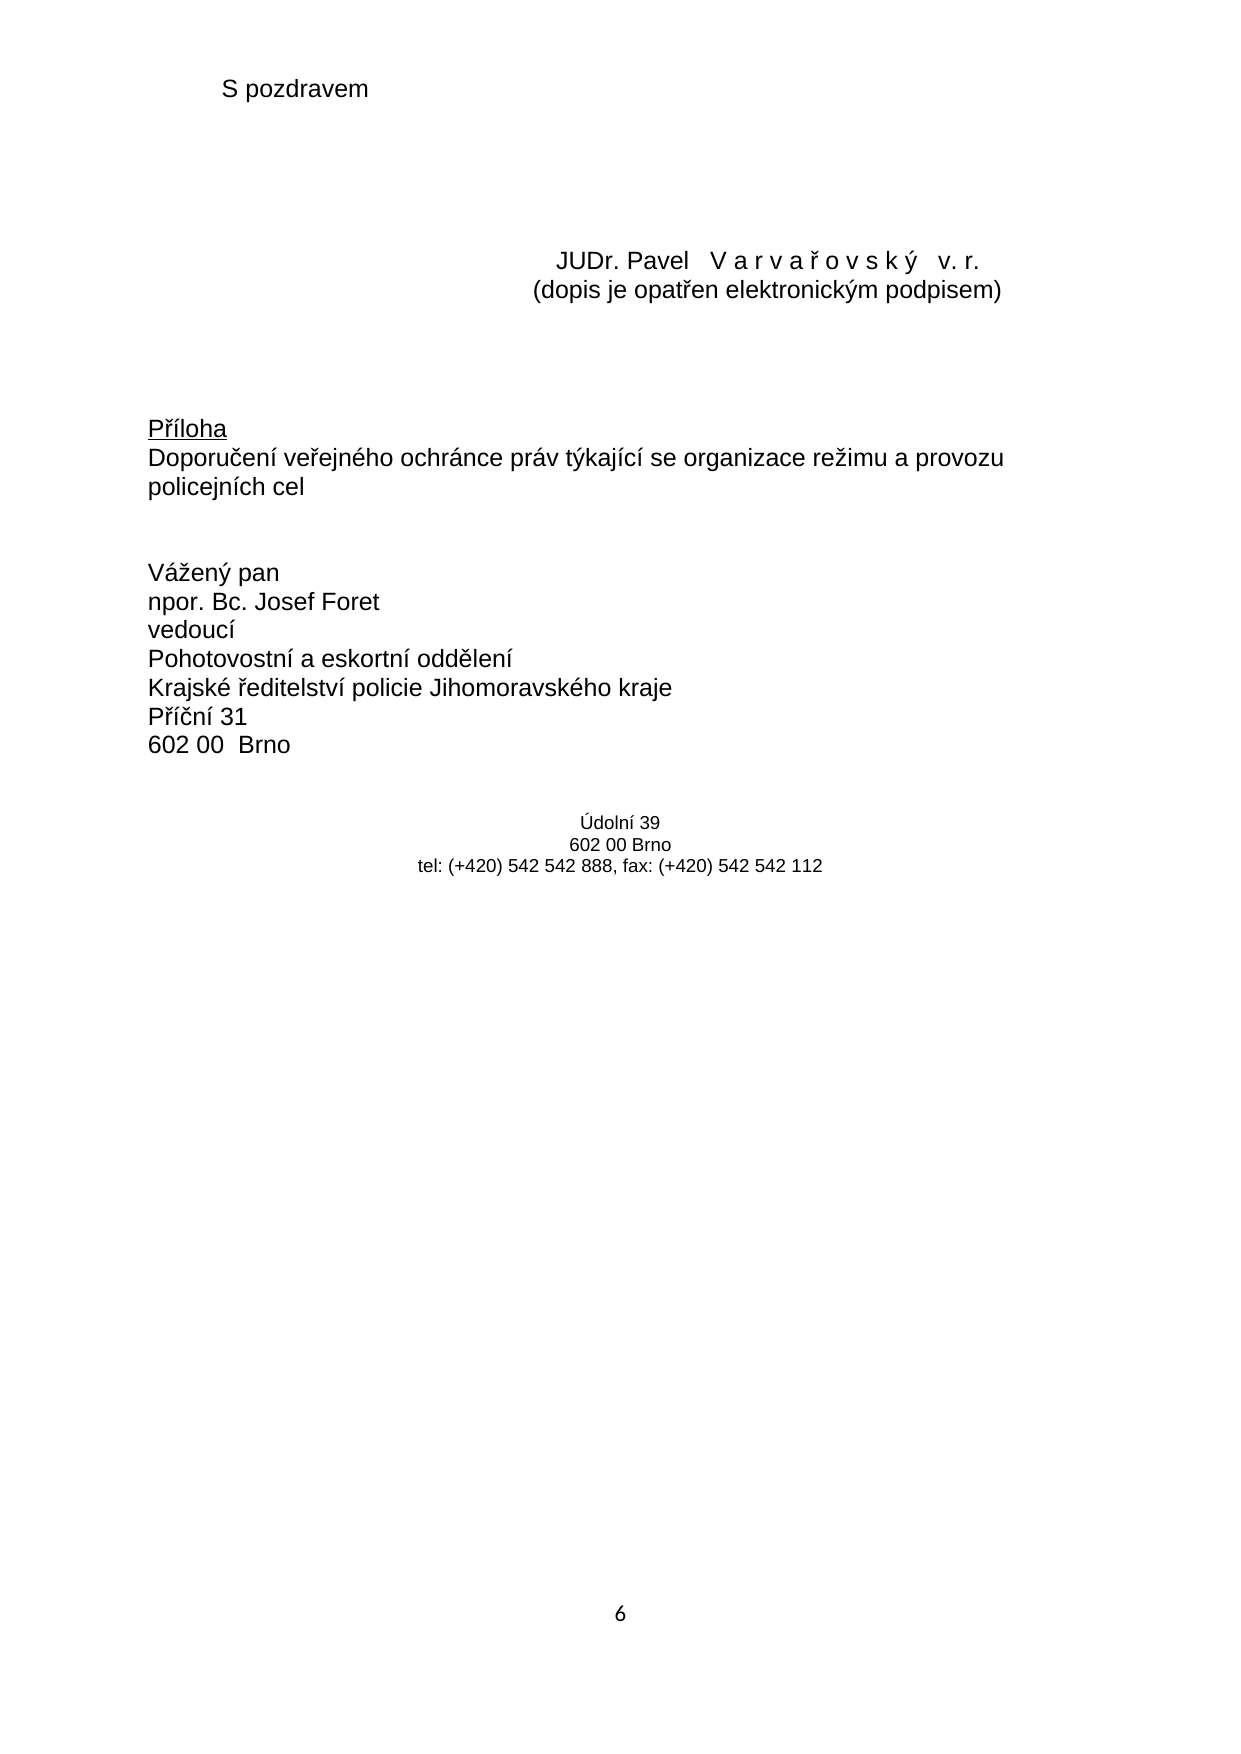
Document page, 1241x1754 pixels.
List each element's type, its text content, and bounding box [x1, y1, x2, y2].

text S pozdravem [148, 74, 1092, 103]
text tel: (+420) 542 542 888, fax: (+420) 542 542 112 [148, 855, 1092, 876]
text Vážený pan [148, 558, 1092, 587]
text (dopis je opatřen elektronickým podpisem) [148, 275, 1092, 304]
text npor. Bc. Josef Foret [148, 587, 1092, 615]
text policejních cel [148, 472, 1092, 500]
text vedoucí [148, 615, 1092, 644]
text Příční 31 [148, 702, 1092, 730]
text 602 00 Brno [148, 833, 1092, 855]
text Údolní 39 [148, 812, 1092, 833]
text 602 00 Brno [148, 730, 1092, 759]
text Příloha [148, 414, 1092, 443]
text JUDr. Pavel V a r v a ř o v s k ý v. r. [148, 246, 1092, 275]
text Doporučení veřejného ochránce práv týkající se organizace režimu a provozu [148, 443, 1092, 472]
text Pohotovostní a eskortní oddělení [148, 644, 1092, 673]
text Krajské ředitelství policie Jihomoravského kraje [148, 673, 1092, 702]
